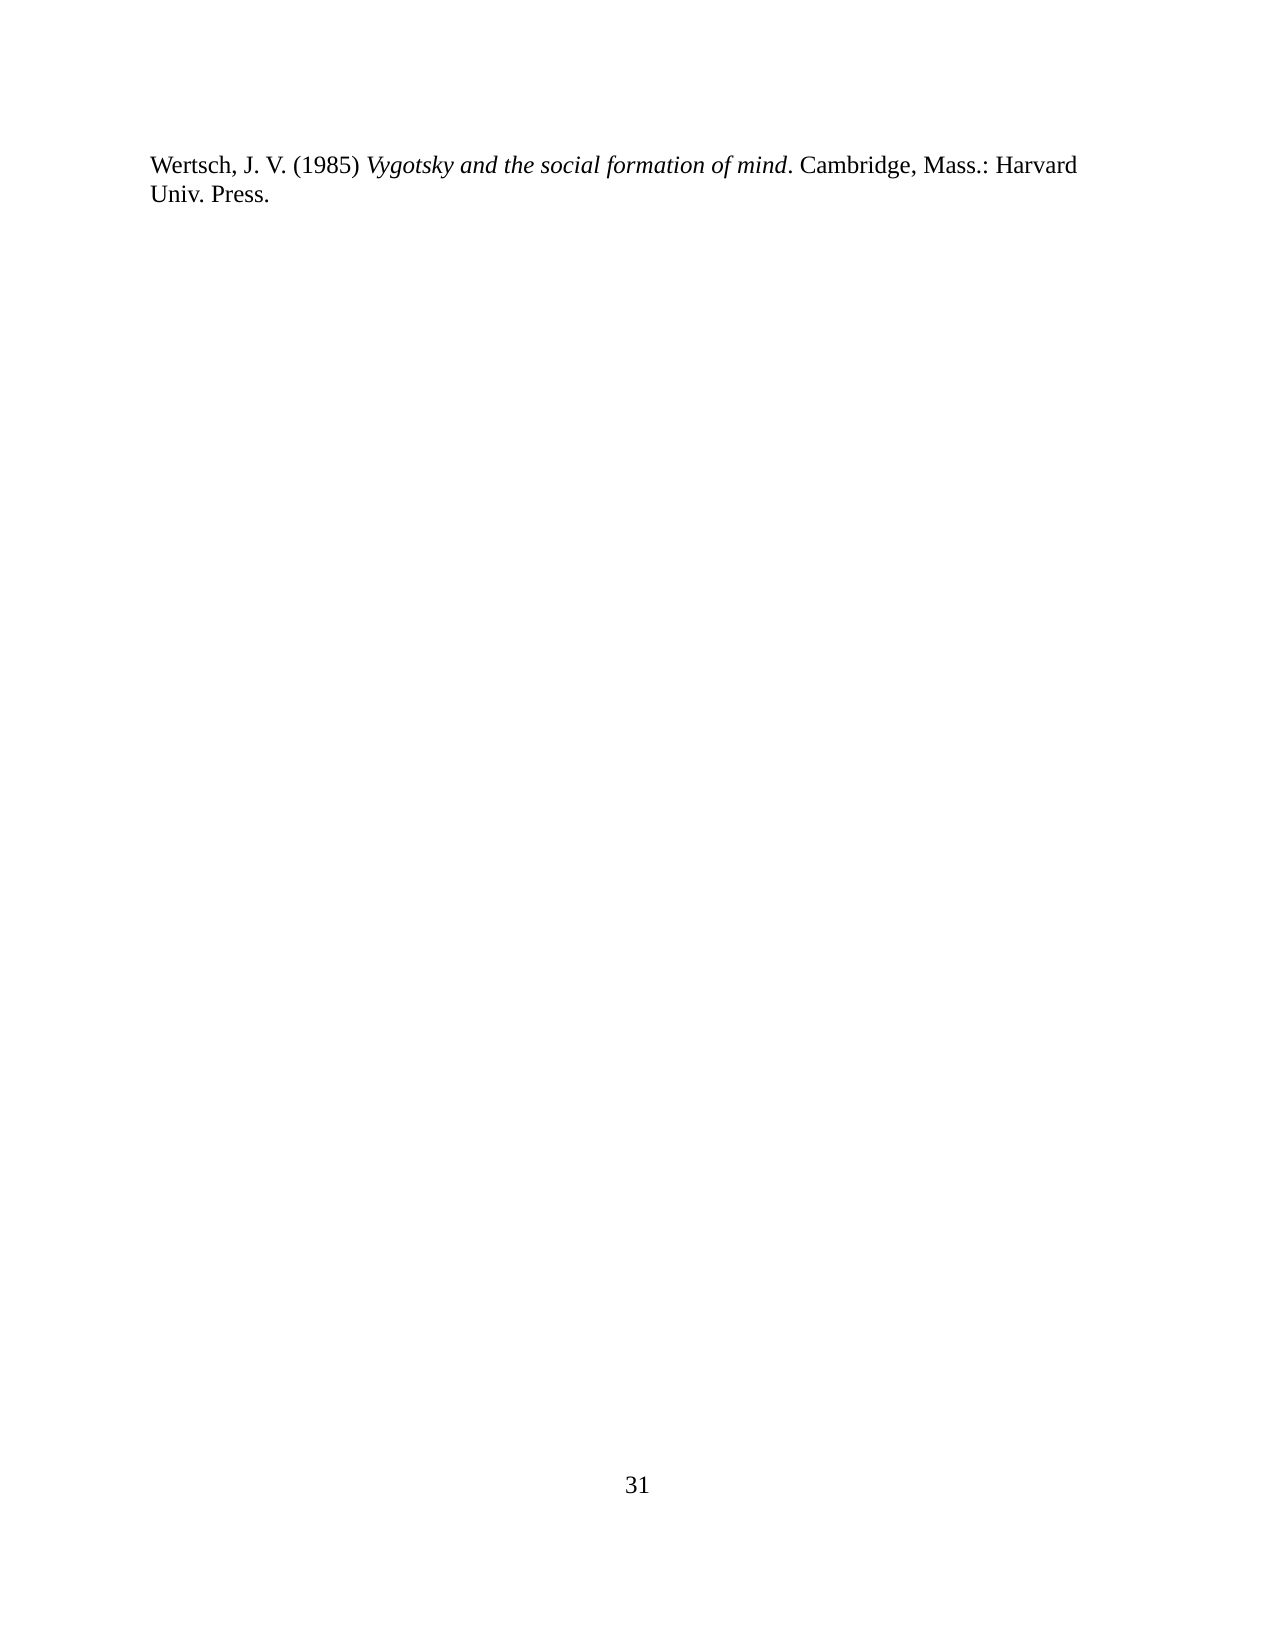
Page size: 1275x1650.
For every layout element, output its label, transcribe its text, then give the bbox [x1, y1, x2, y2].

text Wertsch, J. V. (1985) Vygotsky and the social formation of mind. Cambridge, Mass.: Harvard Univ. Press. [150, 150, 1125, 207]
